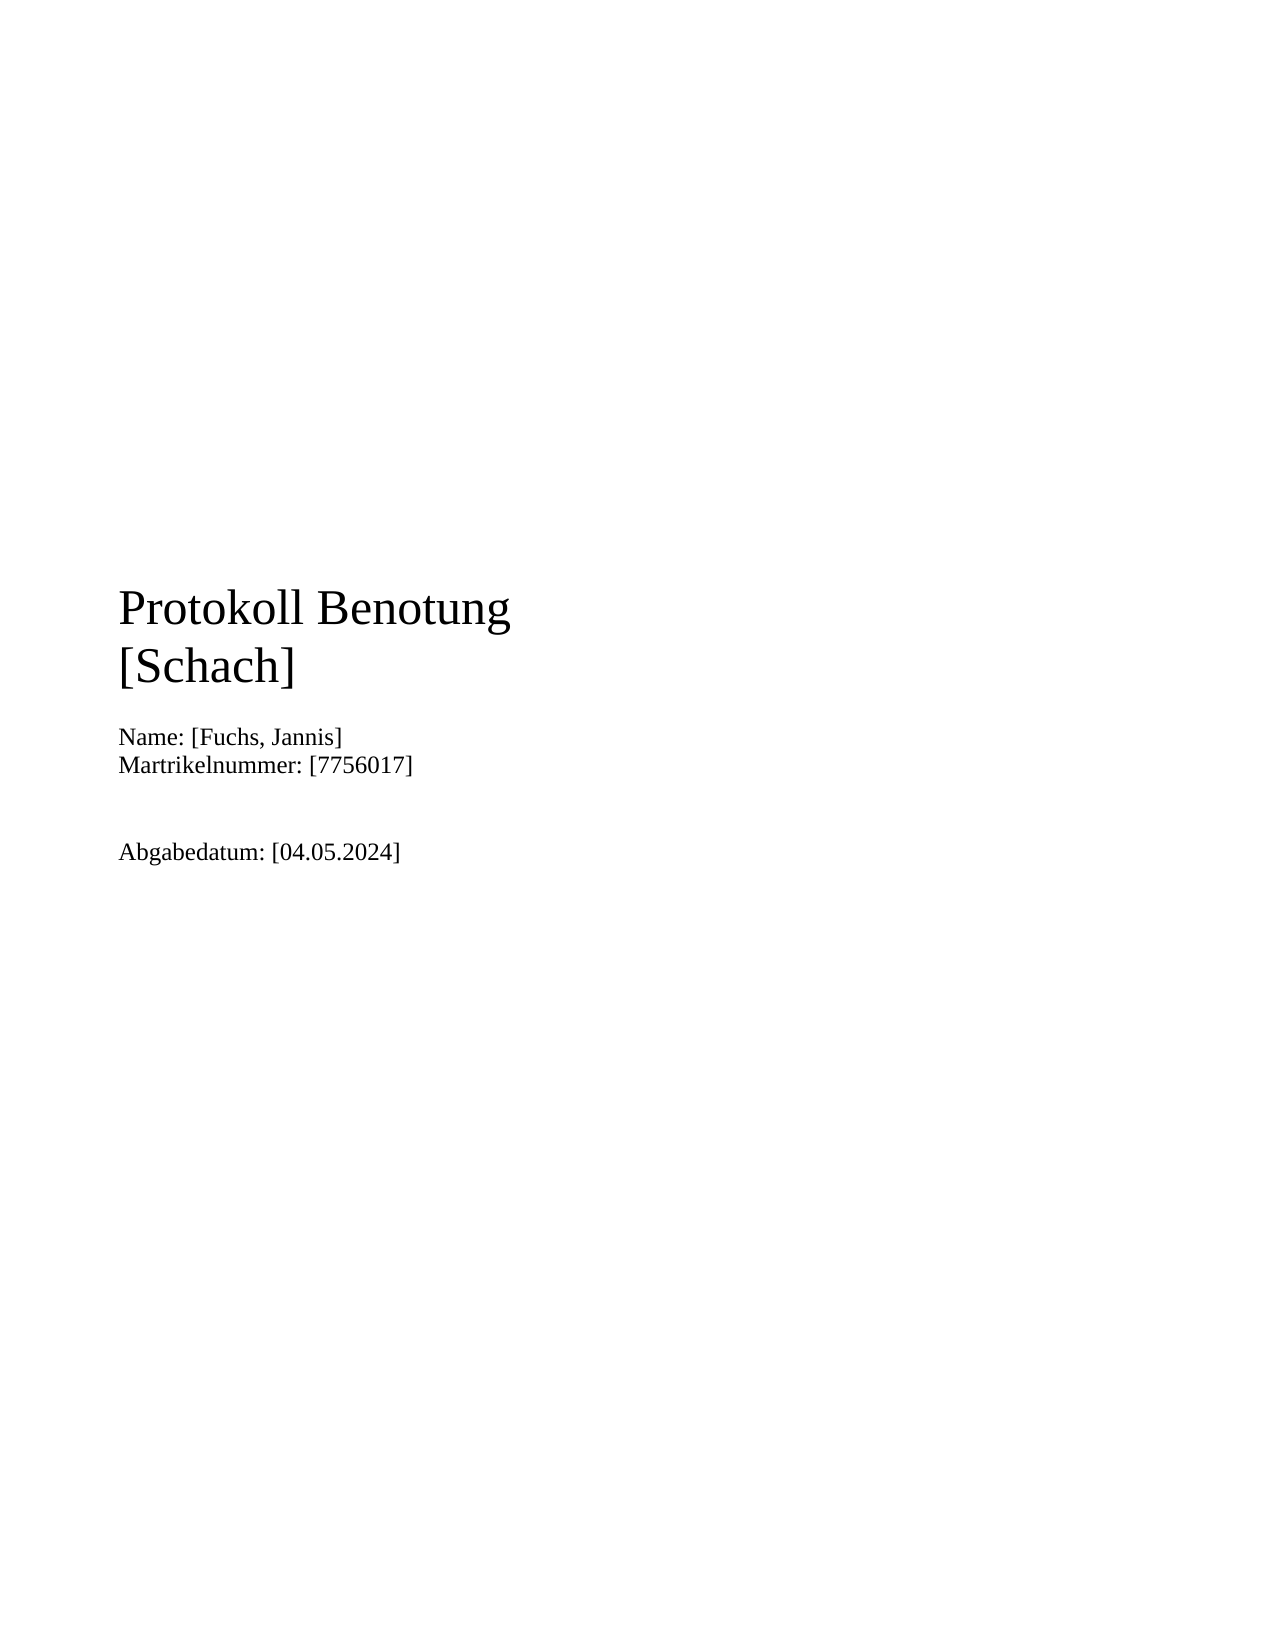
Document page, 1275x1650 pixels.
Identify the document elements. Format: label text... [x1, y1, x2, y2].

text Name: [Fuchs, Jannis] Martrikelnummer: [7756017] [118, 722, 1157, 779]
text [Schach] [118, 636, 1157, 693]
text Abgabedatum: [04.05.2024] [118, 837, 1157, 866]
text Protokoll Benotung [118, 578, 1157, 636]
